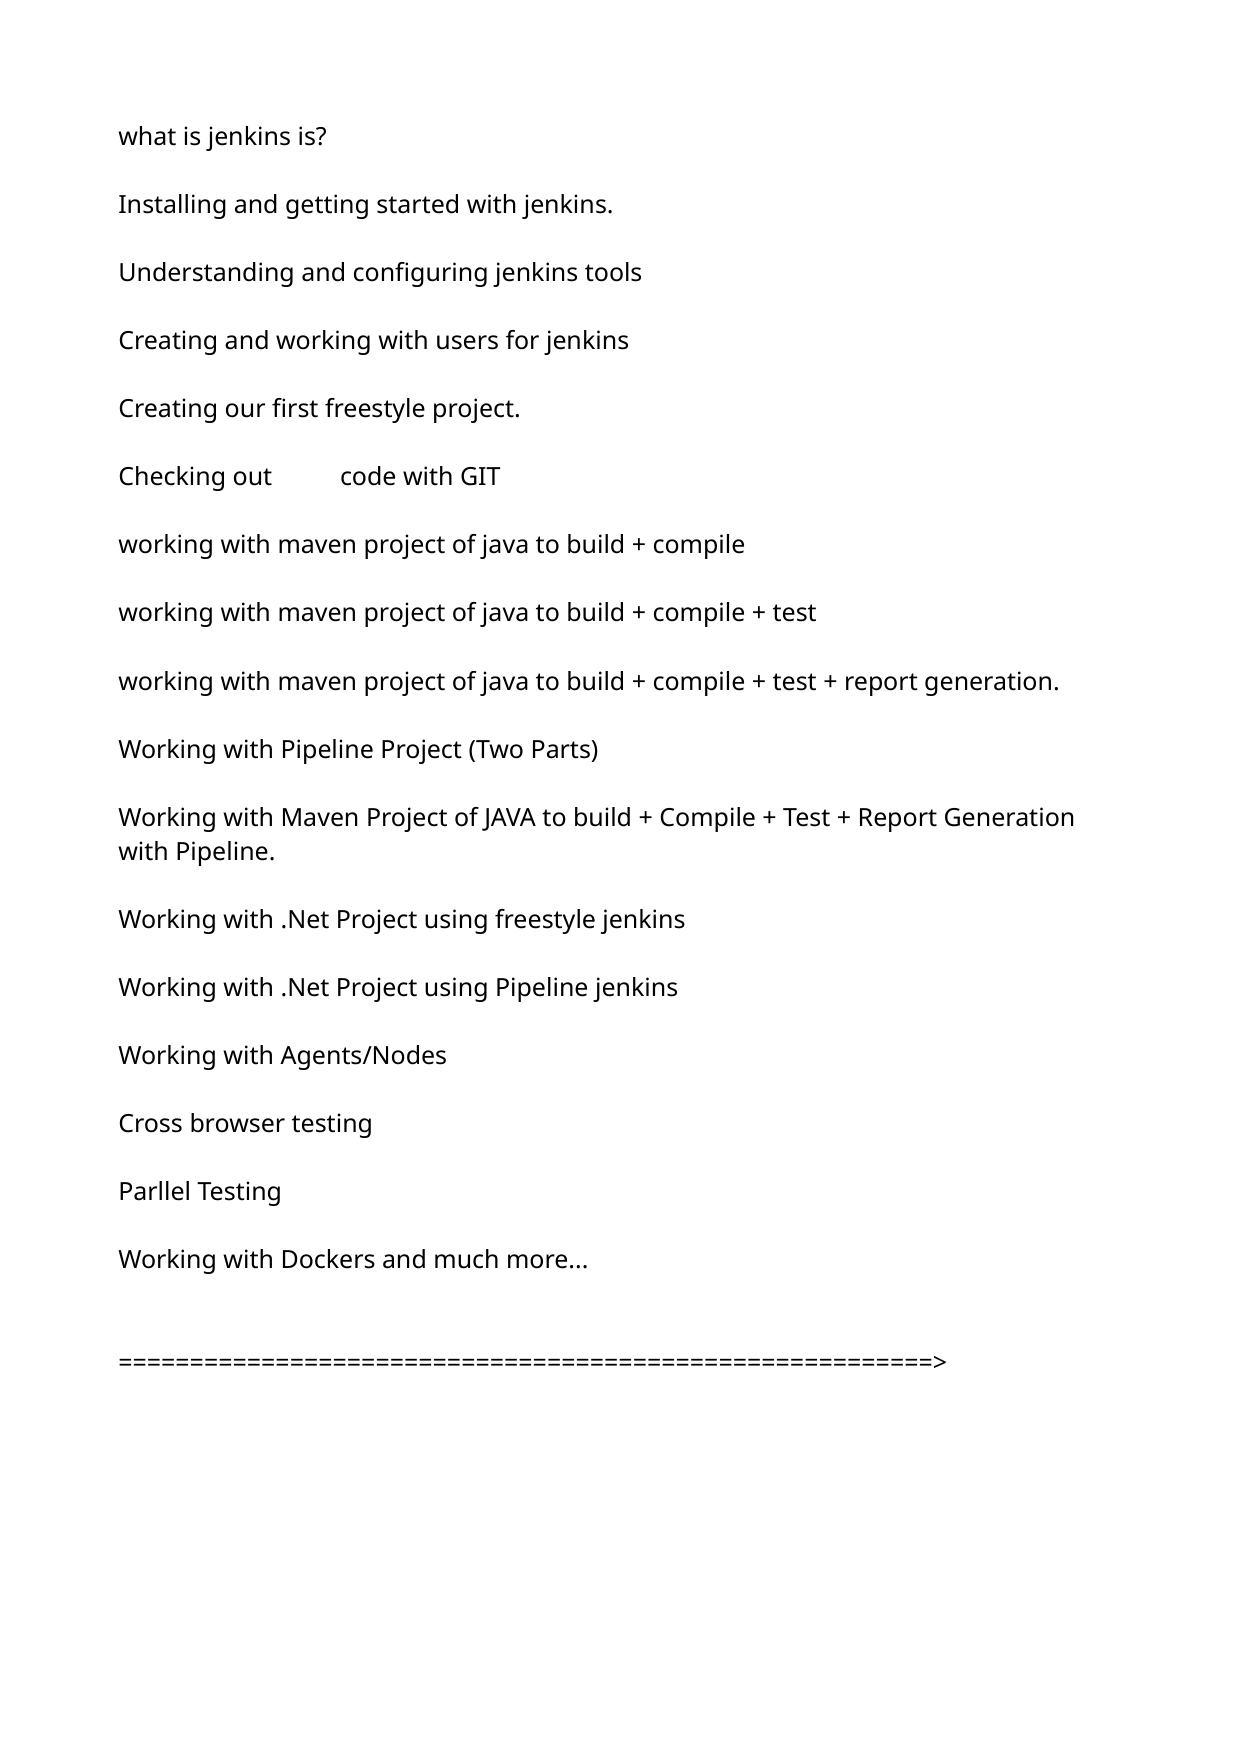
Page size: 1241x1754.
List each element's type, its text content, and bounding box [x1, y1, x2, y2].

text Working with Maven Project of JAVA to build + Compile + Test + Report Generation with Pipeline. [118, 799, 1122, 867]
text Understanding and configuring jenkins tools [118, 254, 1122, 288]
text working with maven project of java to build + compile + test + report generation. [118, 663, 1122, 697]
text Cross browser testing [118, 1106, 1122, 1140]
text Working with Pipeline Project (Two Parts) [118, 731, 1122, 765]
text Installing and getting started with jenkins. [118, 186, 1122, 220]
text Working with Dockers and much more... [118, 1242, 1122, 1276]
text working with maven project of java to build + compile + test [118, 595, 1122, 629]
text working with maven project of java to build + compile [118, 527, 1122, 561]
text Creating and working with users for jenkins [118, 322, 1122, 357]
text Working with .Net Project using freestyle jenkins [118, 902, 1122, 936]
text Working with .Net Project using Pipeline jenkins [118, 970, 1122, 1004]
text Checking out code with GIT [118, 459, 1122, 493]
text what is jenkins is? [118, 118, 1122, 152]
text Creating our first freestyle project. [118, 391, 1122, 425]
text Parllel Testing [118, 1174, 1122, 1208]
text Working with Agents/Nodes [118, 1038, 1122, 1072]
text =========================================================> [118, 1344, 1122, 1378]
